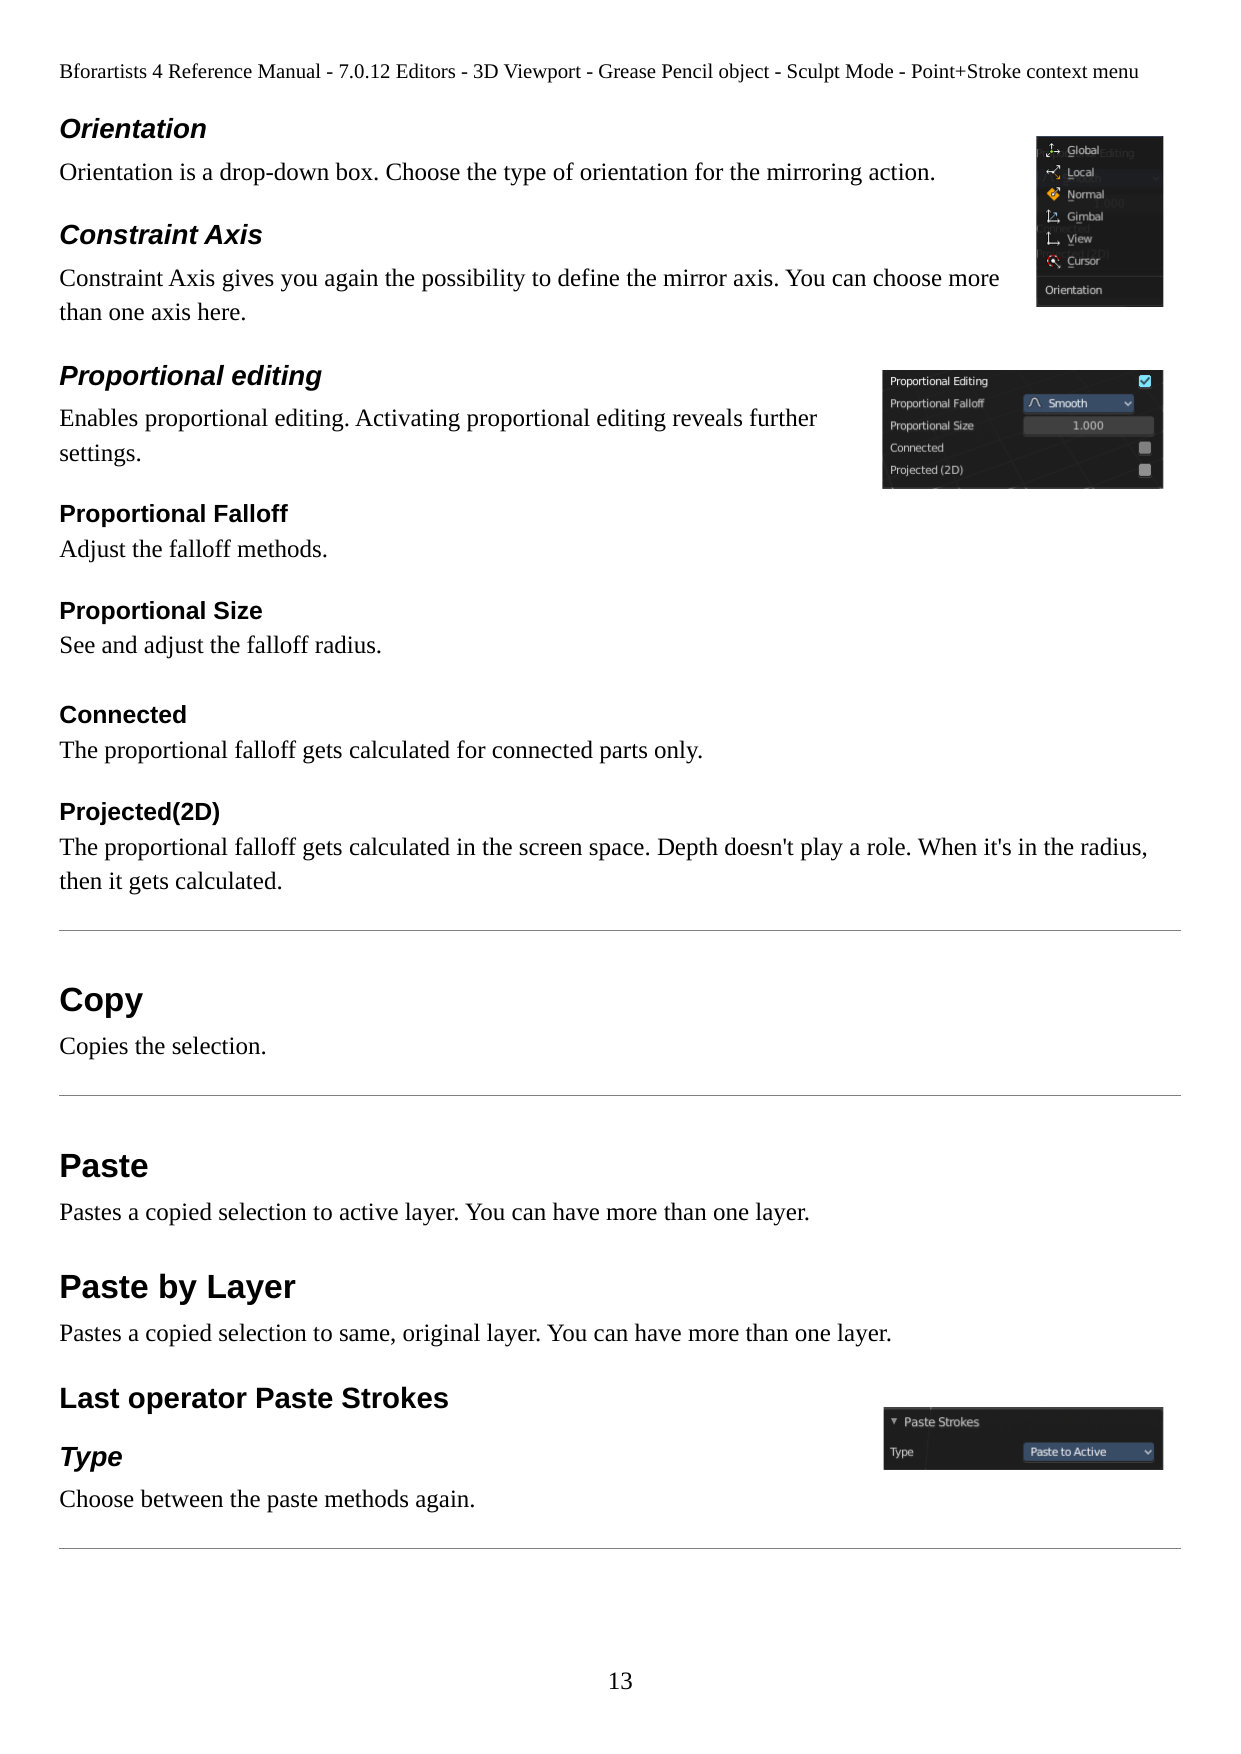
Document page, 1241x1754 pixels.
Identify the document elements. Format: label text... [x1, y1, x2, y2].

subtitle Type [59, 1440, 1181, 1472]
subtitle Proportional editing [59, 359, 1181, 391]
subtitle Copy [59, 980, 1181, 1019]
subtitle [1164, 218, 1181, 250]
subtitle Proportional Size [59, 596, 1181, 624]
text Adjust the falloff methods. [59, 534, 1181, 563]
subtitle Projected(2D) [59, 797, 1181, 825]
picture [883, 1407, 1164, 1470]
text See and adjust the falloff radius. [59, 631, 1181, 659]
text The proportional falloff gets calculated in the screen space. Depth doesn't play a role. When it's in the radius, then it gets calculated. [59, 832, 1181, 895]
subtitle Last operator Paste Strokes [59, 1381, 1181, 1415]
picture [882, 370, 1164, 489]
picture [1036, 136, 1164, 307]
subtitle Orientation [59, 113, 1181, 144]
text Copies the selection. [59, 1031, 1181, 1060]
subtitle Paste by Layer [59, 1266, 1181, 1305]
text Choose between the paste methods again. [59, 1484, 1181, 1513]
text The proportional falloff gets calculated for connected parts only. [59, 735, 1181, 764]
text Pastes a copied selection to active layer. You can have more than one layer. [59, 1197, 1181, 1225]
subtitle Constraint Axis [59, 218, 1036, 250]
subtitle Proportional Falloff [59, 499, 1181, 528]
subtitle Connected [59, 701, 1181, 729]
text Orientation is a drop-down box. Choose the type of orientation for the mirroring action. [59, 157, 1036, 186]
text Pastes a copied selection to same, original layer. You can have more than one layer. [59, 1318, 1181, 1346]
subtitle Paste [59, 1145, 1181, 1184]
text Constraint Axis gives you again the possibility to define the mirror axis. You can choose more than one axis here. [59, 263, 1181, 326]
text Enables proportional editing. Activating proportional editing reveals further settings. [59, 403, 882, 467]
